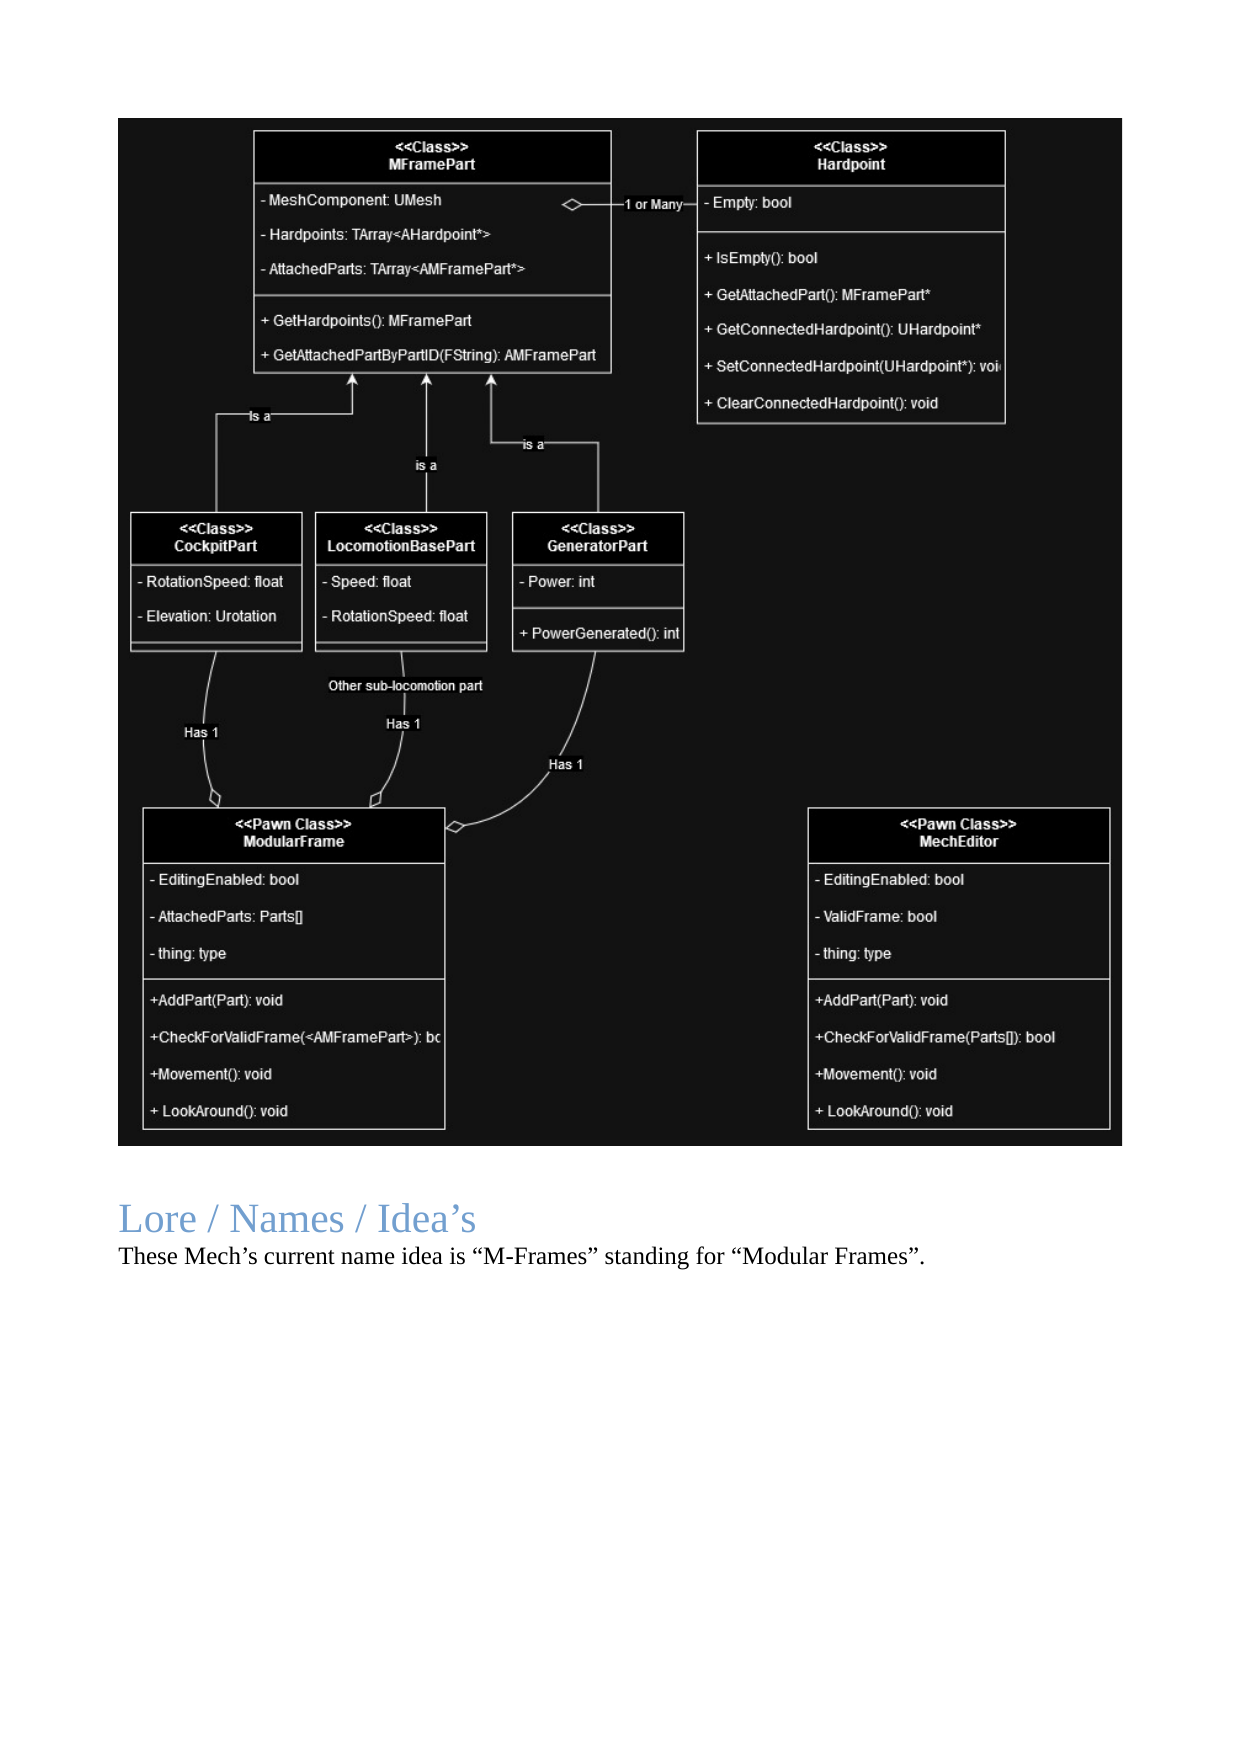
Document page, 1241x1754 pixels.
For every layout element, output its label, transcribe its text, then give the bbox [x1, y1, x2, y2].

picture [118, 118, 1123, 1146]
text Lore / Names / Idea’s [118, 1193, 1122, 1241]
text These Mech’s current name idea is “M-Frames” standing for “Modular Frames”. [118, 1241, 1122, 1270]
